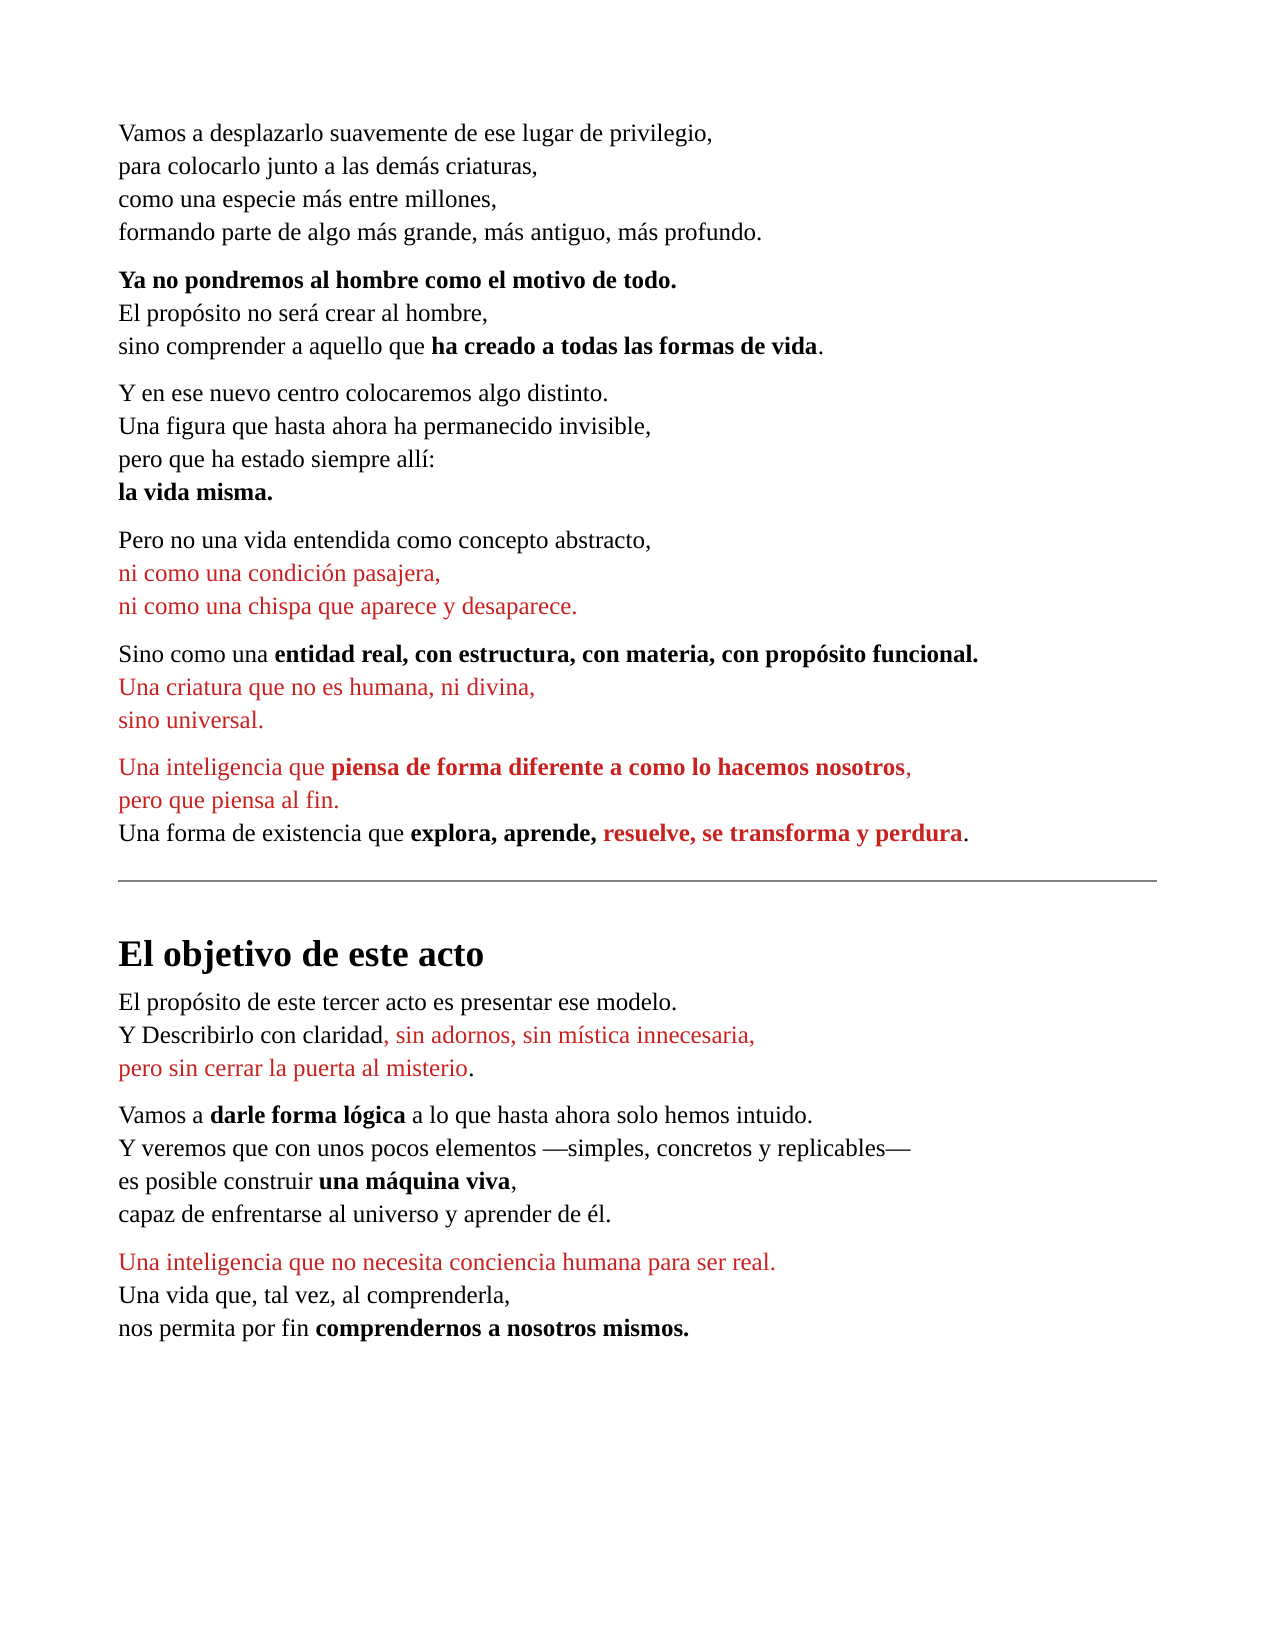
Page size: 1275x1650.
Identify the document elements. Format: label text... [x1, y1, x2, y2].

text El propósito de este tercer acto es presentar ese modelo. Y Describirlo con claridad, sin adornos, sin mística innecesaria, pero sin cerrar la puerta al misterio. [118, 987, 1157, 1082]
text Una inteligencia que no necesita conciencia humana para ser real. Una vida que, tal vez, al comprenderla, nos permita por fin comprendernos a nosotros mismos. [118, 1247, 1157, 1342]
text Y en ese nuevo centro colocaremos algo distinto. Una figura que hasta ahora ha permanecido invisible, pero que ha estado siempre allí: la vida misma. [118, 378, 1157, 506]
text Pero no una vida entendida como concepto abstracto, ni como una condición pasajera, ni como una chispa que aparece y desaparece. [118, 525, 1157, 620]
subtitle El objetivo de este acto [118, 931, 1157, 974]
text Vamos a darle forma lógica a lo que hasta ahora solo hemos intuido. Y veremos que con unos pocos elementos —simples, concretos y replicables— es posible construir una máquina viva, capaz de enfrentarse al universo y aprender de él. [118, 1100, 1157, 1228]
text Una inteligencia que piensa de forma diferente a como lo hacemos nosotros, pero que piensa al fin. Una forma de existencia que explora, aprende, resuelve, se transforma y perdura. [118, 752, 1157, 847]
text Vamos a desplazarlo suavemente de ese lugar de privilegio, para colocarlo junto a las demás criaturas, como una especie más entre millones, formando parte de algo más grande, más antiguo, más profundo. [118, 118, 1157, 246]
text Sino como una entidad real, con estructura, con materia, con propósito funcional. Una criatura que no es humana, ni divina, sino universal. [118, 639, 1157, 733]
text Ya no pondremos al hombre como el motivo de todo. El propósito no será crear al hombre, sino comprender a aquello que ha creado a todas las formas de vida. [118, 265, 1157, 359]
